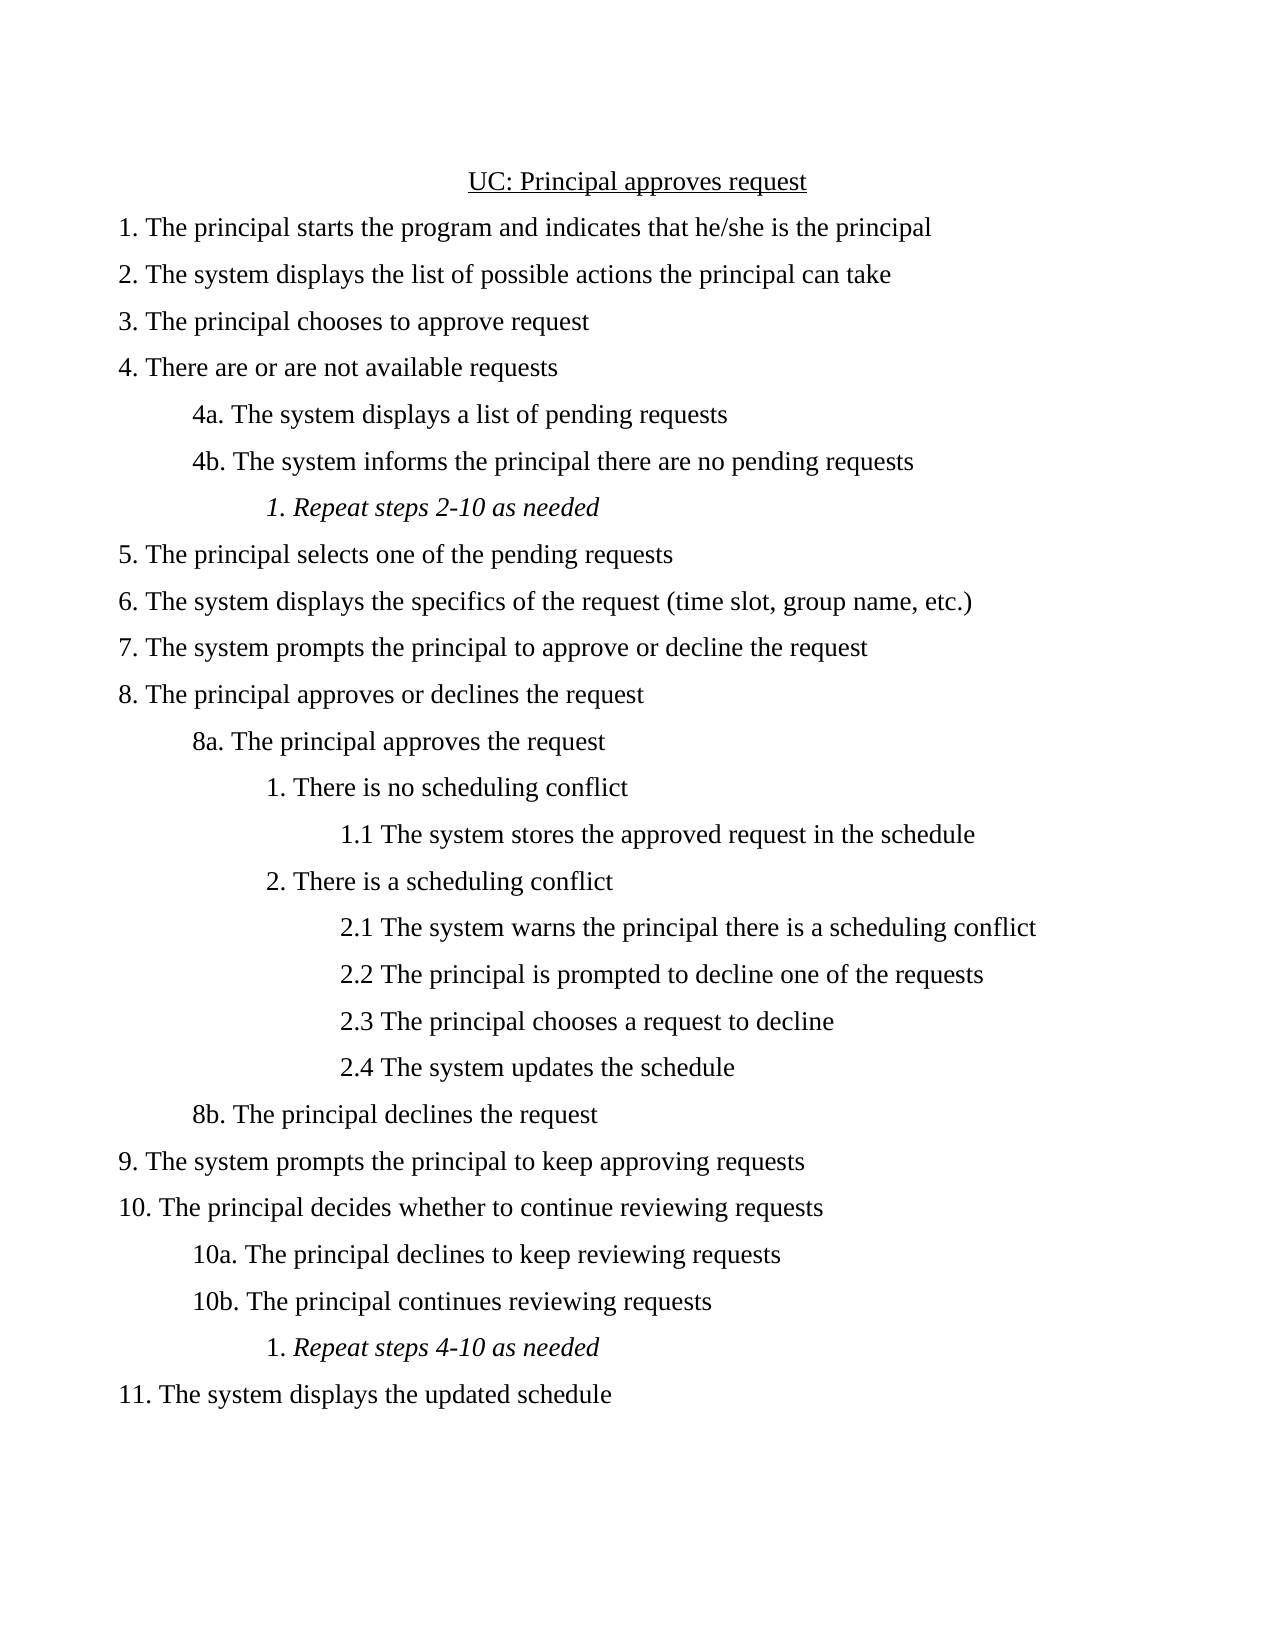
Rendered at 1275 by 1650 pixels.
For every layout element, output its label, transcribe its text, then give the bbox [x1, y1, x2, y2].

text 1. Repeat steps 4-10 as needed [118, 1331, 1157, 1363]
text 2.1 The system warns the principal there is a scheduling conflict [118, 911, 1157, 943]
text 4. There are or are not available requests [118, 351, 1157, 383]
text 11. The system displays the updated schedule [118, 1378, 1157, 1409]
text 1. Repeat steps 2-10 as needed [118, 491, 1157, 523]
text 2.3 The principal chooses a request to decline [118, 1005, 1157, 1036]
text 1. There is no scheduling conflict [118, 771, 1157, 803]
text 1.1 The system stores the approved request in the schedule [118, 818, 1157, 849]
text 2. There is a scheduling conflict [118, 865, 1157, 896]
text UC: Principal approves request [118, 165, 1157, 196]
text 10. The principal decides whether to continue reviewing requests [118, 1191, 1157, 1223]
text 8b. The principal declines the request [118, 1098, 1157, 1129]
text 2.2 The principal is prompted to decline one of the requests [118, 958, 1157, 989]
text 4b. The system informs the principal there are no pending requests [118, 445, 1157, 476]
text 8. The principal approves or declines the request [118, 678, 1157, 709]
text 8a. The principal approves the request [118, 725, 1157, 756]
text 2.4 The system updates the schedule [118, 1051, 1157, 1083]
text 5. The principal selects one of the pending requests [118, 538, 1157, 569]
text 1. The principal starts the program and indicates that he/she is the principal [118, 211, 1157, 243]
text 10a. The principal declines to keep reviewing requests [118, 1238, 1157, 1269]
text 10b. The principal continues reviewing requests [118, 1285, 1157, 1316]
text 7. The system prompts the principal to approve or decline the request [118, 631, 1157, 663]
text 9. The system prompts the principal to keep approving requests [118, 1145, 1157, 1176]
text 2. The system displays the list of possible actions the principal can take [118, 258, 1157, 289]
text 4a. The system displays a list of pending requests [118, 398, 1157, 429]
text 3. The principal chooses to approve request [118, 305, 1157, 336]
text 6. The system displays the specifics of the request (time slot, group name, etc.) [118, 585, 1157, 616]
